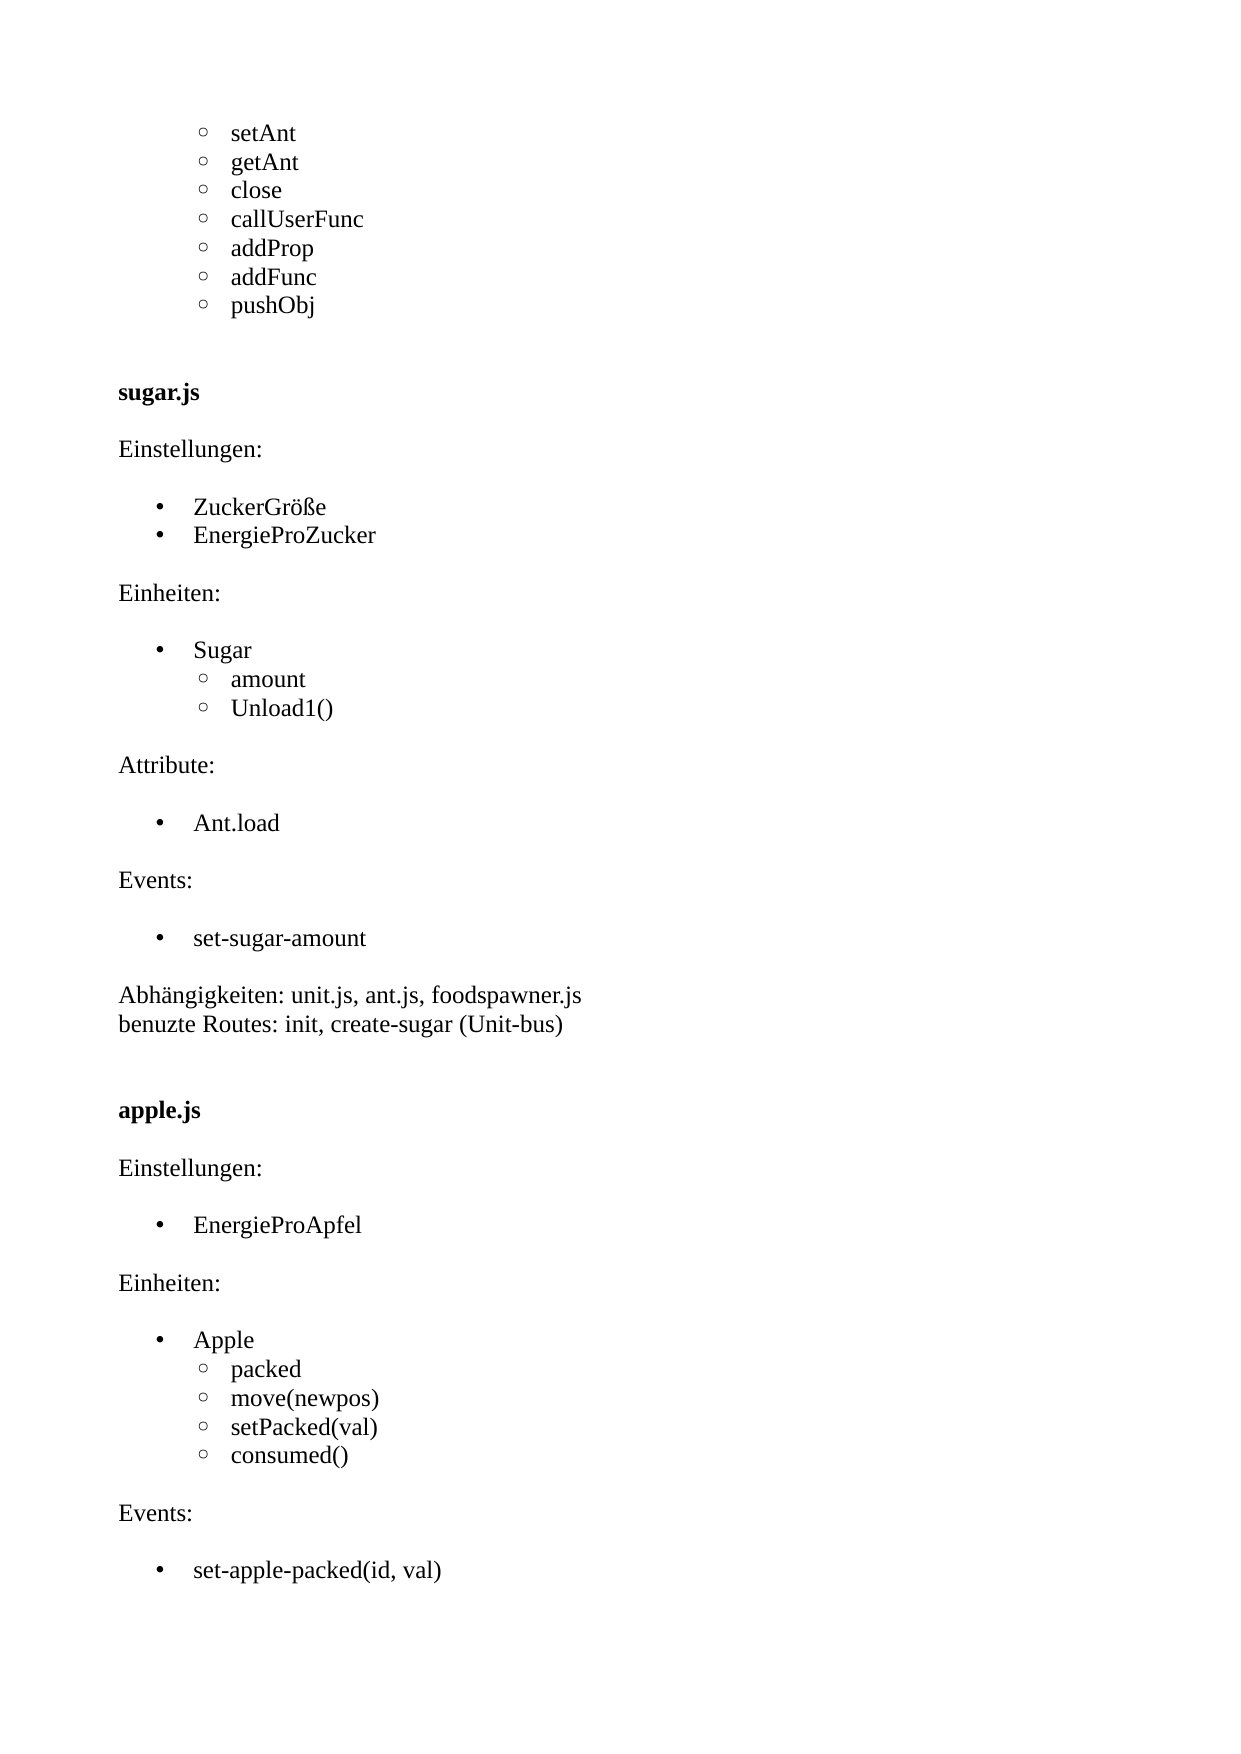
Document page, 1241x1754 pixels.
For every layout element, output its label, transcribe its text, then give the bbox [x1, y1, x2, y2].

text sugar.js [118, 377, 1122, 406]
list pushObj [193, 291, 1122, 319]
list consumed() [193, 1441, 1122, 1469]
list set-sugar-amount [156, 923, 1122, 952]
list Unload1() [193, 693, 1122, 722]
list amount [193, 664, 1122, 693]
text Einheiten: [118, 1268, 1122, 1297]
text Einheiten: [118, 578, 1122, 607]
text Einstellungen: [118, 434, 1122, 463]
text benuzte Routes: init, create-sugar (Unit-bus) [118, 1009, 1122, 1038]
text Events: [118, 1498, 1122, 1527]
list getAnt [193, 147, 1122, 176]
list close [193, 176, 1122, 204]
list Sugar [156, 636, 1122, 664]
text apple.js [118, 1096, 1122, 1124]
text Abhängigkeiten: unit.js, ant.js, foodspawner.js [118, 981, 1122, 1009]
list addFunc [193, 262, 1122, 291]
list move(newpos) [193, 1383, 1122, 1412]
text Attribute: [118, 751, 1122, 779]
list Ant.load [156, 808, 1122, 837]
list Apple [156, 1326, 1122, 1354]
list callUserFunc [193, 204, 1122, 233]
list ZuckerGröße [156, 492, 1122, 521]
text Events: [118, 866, 1122, 894]
text Einstellungen: [118, 1153, 1122, 1182]
list EnergieProZucker [156, 521, 1122, 549]
list setAnt [193, 118, 1122, 147]
list set-apple-packed(id, val) [156, 1556, 1122, 1584]
list packed [193, 1354, 1122, 1383]
list EnergieProApfel [156, 1211, 1122, 1239]
list setPacked(val) [193, 1412, 1122, 1441]
list addProp [193, 233, 1122, 262]
